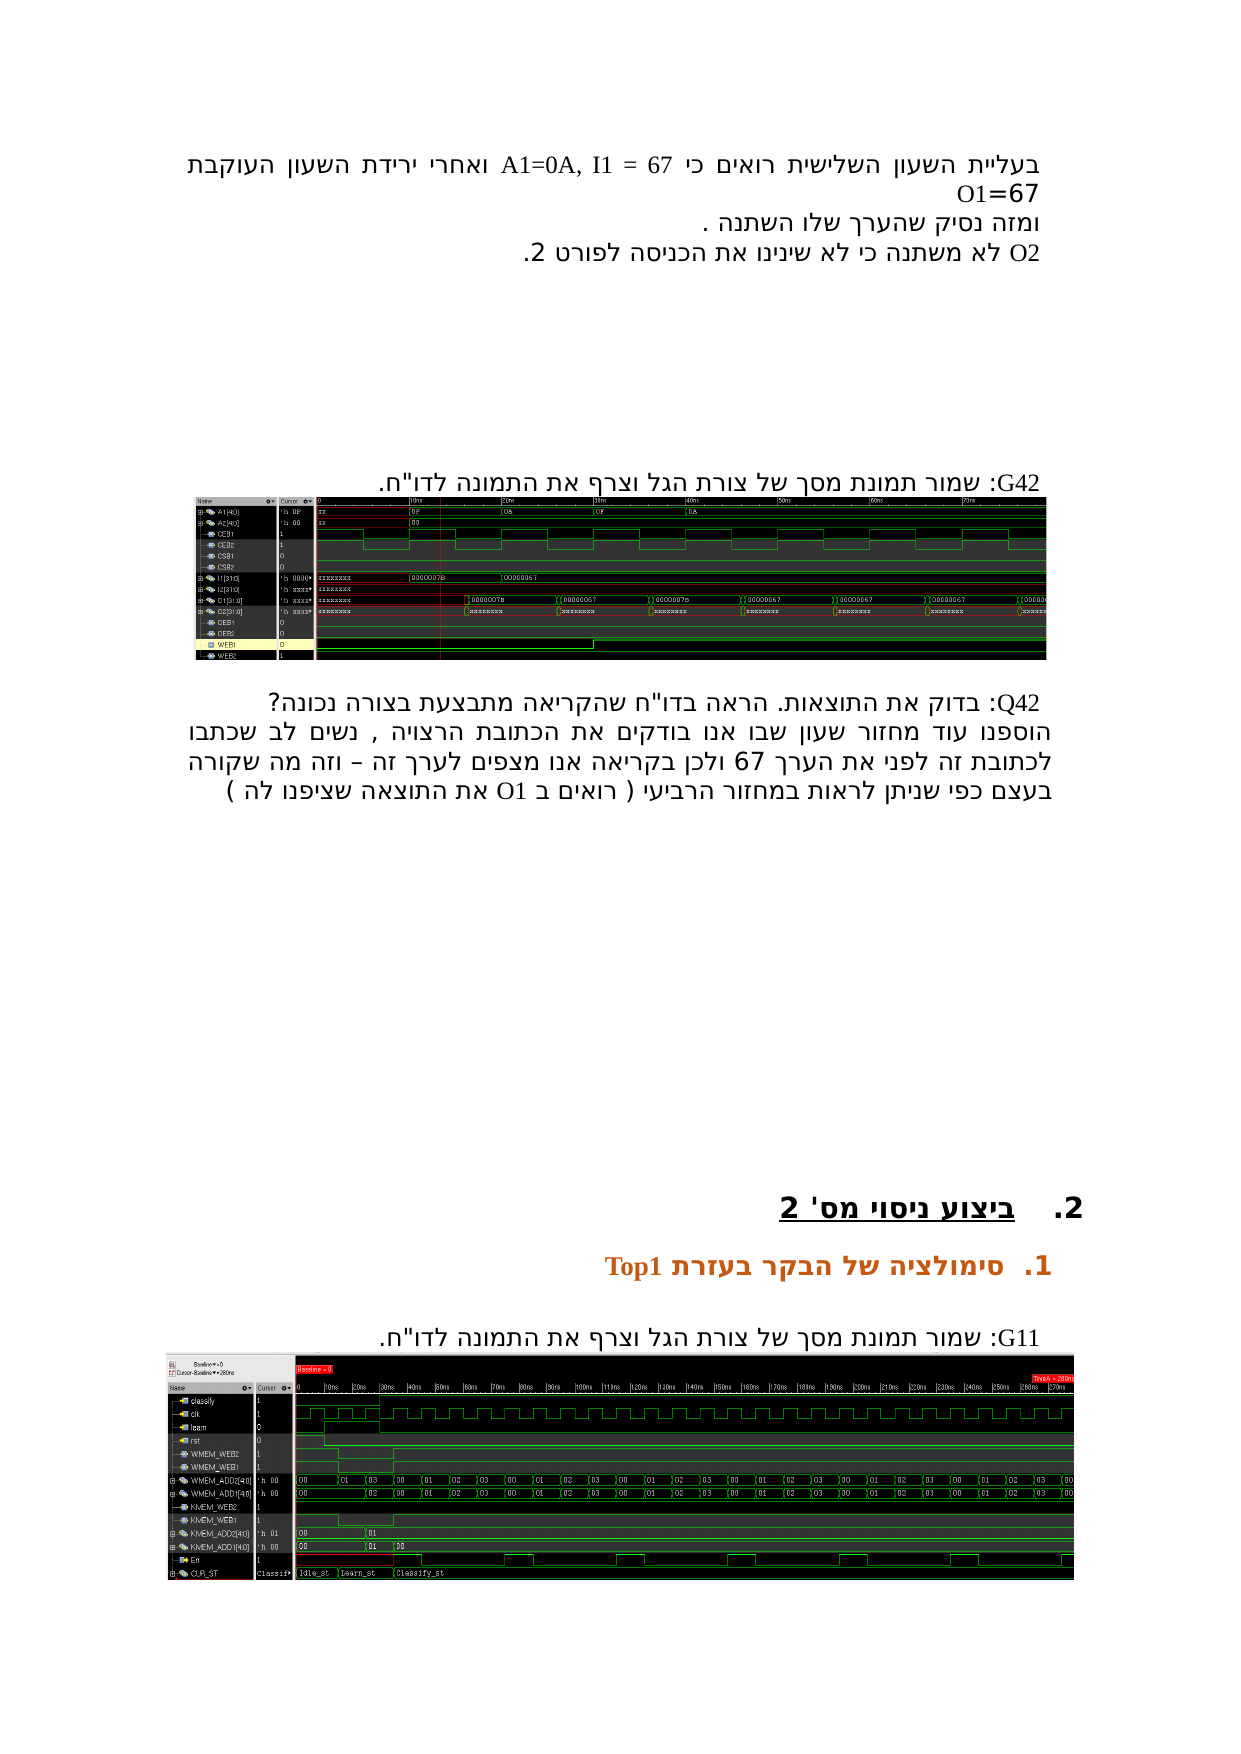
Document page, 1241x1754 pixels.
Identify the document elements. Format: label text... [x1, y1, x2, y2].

text G42: שמור תמונת מסך של צורת הגל וצרף את התמונה לדו"ח. [187, 468, 1040, 497]
text בעליית השעון השלישית רואים כי A1=0A, I1 = 67 ואחרי ירידת השעון העוקבת 67=O1 [187, 150, 1040, 208]
picture [193, 497, 1047, 660]
text Q42: בדוק את התוצאות. הראה בדו"ח שהקריאה מתבצעת בצורה נכונה? [187, 688, 1040, 718]
picture [166, 1352, 1074, 1580]
subtitle 1. סימולציה של הבקר בעזרת Top1 [187, 1250, 1053, 1282]
text O2 לא משתנה כי לא שינינו את הכניסה לפורט 2. [187, 238, 1040, 267]
text ומזה נסיק שהערך שלו השתנה . [187, 208, 1040, 238]
text G11: שמור תמונת מסך של צורת הגל וצרף את התמונה לדו"ח. [187, 1323, 1040, 1352]
text הוספנו עוד מחזור שעון שבו אנו בודקים את הכתובת הרצויה , נשים לב שכתבו לכתובת זה לפני את הערך 67 ולכן בקריאה אנו מצפים לערך זה – וזה מה שקורה בעצם כפי שניתן לראות במחזור הרביעי ( רואים ב O1 את התוצאה שציפנו לה ) [187, 718, 1053, 805]
subtitle ביצוע ניסוי מס' 2 [187, 1191, 1053, 1225]
